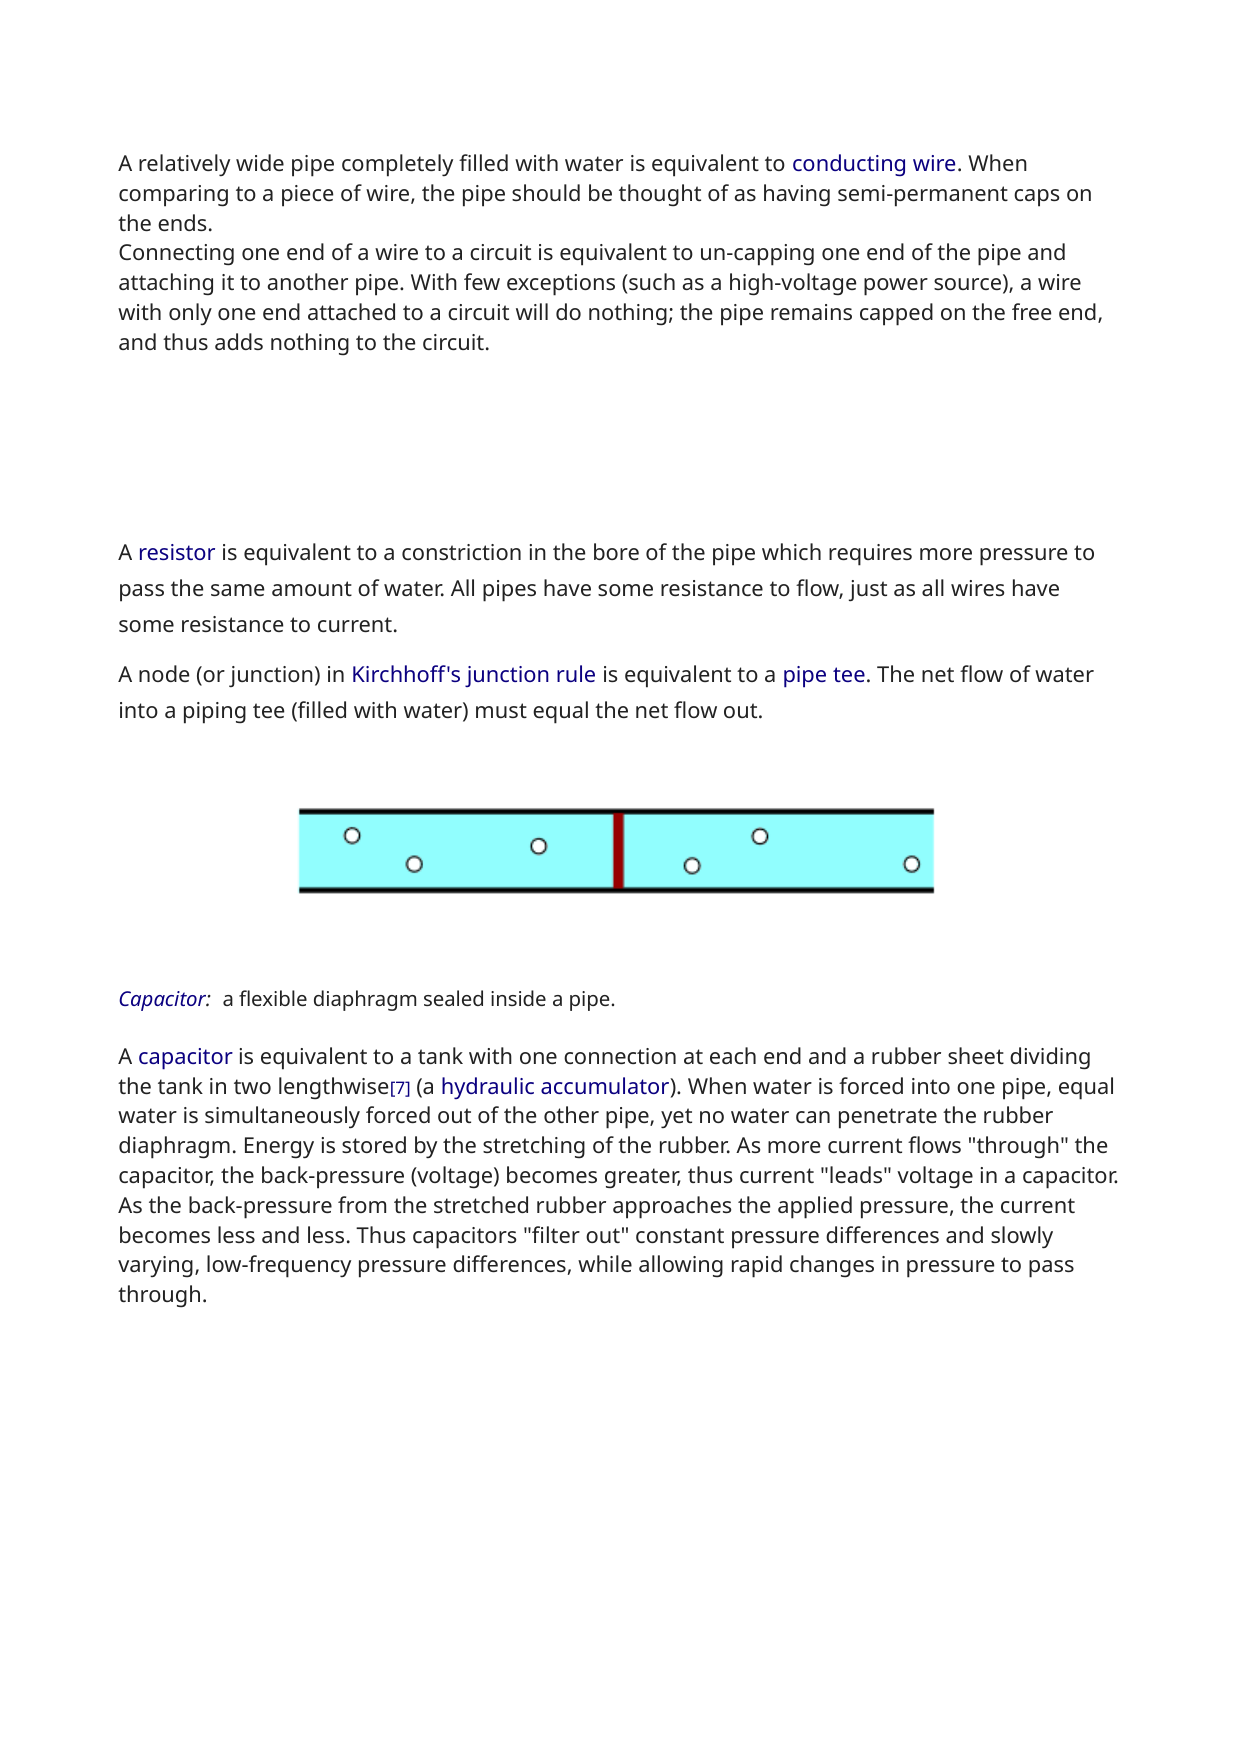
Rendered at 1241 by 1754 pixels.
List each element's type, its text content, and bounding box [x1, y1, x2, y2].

text A capacitor is equivalent to a tank with one connection at each end and a rubber sheet dividing the tank in two lengthwise[7] (a hydraulic accumulator). When water is forced into one pipe, equal water is simultaneously forced out of the other pipe, yet no water can penetrate the rubber diaphragm. Energy is stored by the stretching of the rubber. As more current flows "through" the capacitor, the back-pressure (voltage) becomes greater, thus current "leads" voltage in a capacitor. As the back-pressure from the stretched rubber approaches the applied pressure, the current becomes less and less. Thus capacitors "filter out" constant pressure differences and slowly varying, low-frequency pressure differences, while allowing rapid changes in pressure to pass through. [118, 1041, 1122, 1309]
text A relatively wide pipe completely filled with water is equivalent to conducting wire. When comparing to a piece of wire, the pipe should be thought of as having semi-permanent caps on the ends. [118, 148, 1122, 237]
text A node (or junction) in Kirchhoff's junction rule is equivalent to a pipe tee. The net flow of water into a piping tee (filled with water) must equal the net flow out. [118, 659, 1122, 724]
picture [262, 766, 978, 933]
text Capacitor: a flexible diaphragm sealed inside a pipe. [118, 983, 1122, 1013]
text Connecting one end of a wire to a circuit is equivalent to un-capping one end of the pipe and attaching it to another pipe. With few exceptions (such as a high-voltage power source), a wire with only one end attached to a circuit will do nothing; the pipe remains capped on the free end, and thus adds nothing to the circuit. [118, 237, 1122, 356]
text A resistor is equivalent to a constriction in the bore of the pipe which requires more pressure to pass the same amount of water. All pipes have some resistance to flow, just as all wires have some resistance to current. [118, 537, 1122, 638]
